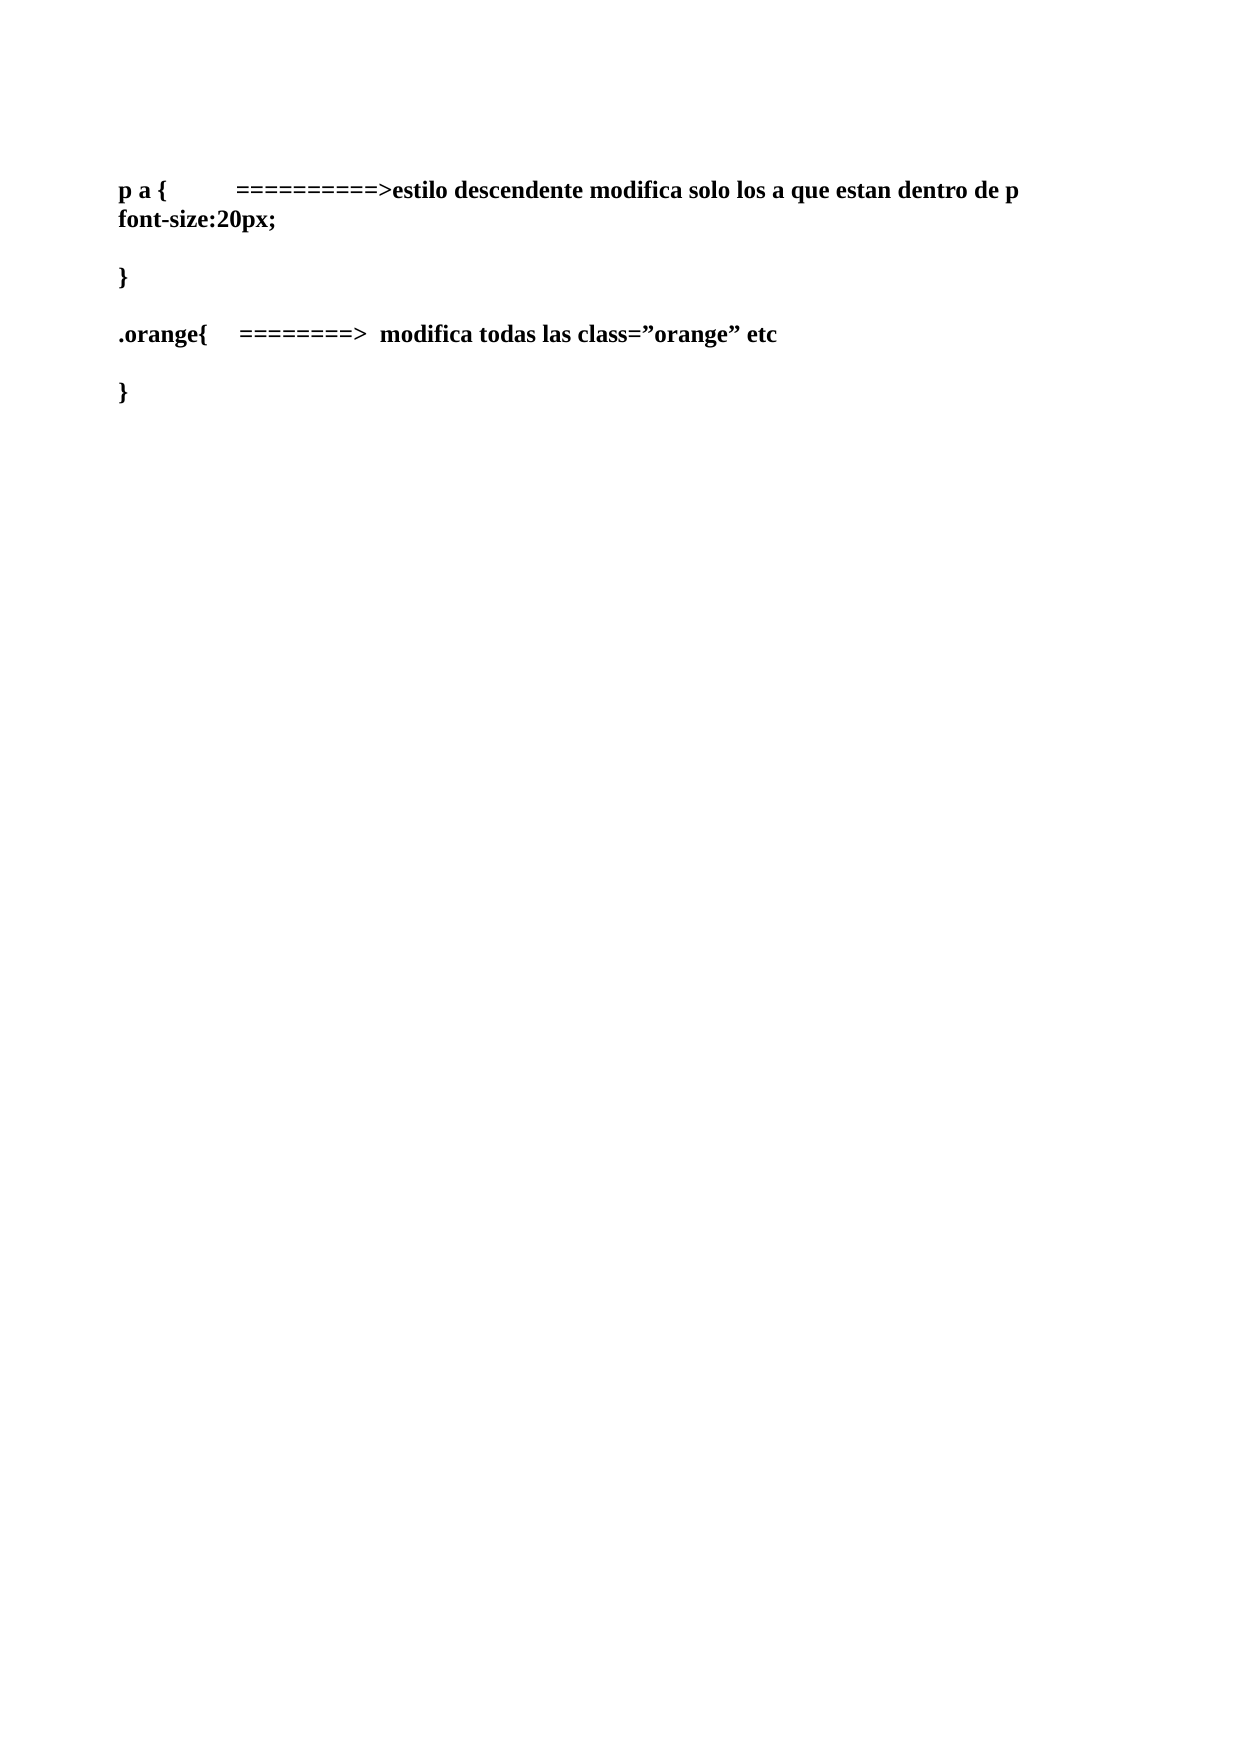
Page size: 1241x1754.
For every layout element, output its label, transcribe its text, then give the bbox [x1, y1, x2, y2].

text } [118, 377, 1122, 406]
text } [118, 262, 1122, 291]
text font-size:20px; [118, 204, 1122, 233]
text p a { ==========>estilo descendente modifica solo los a que estan dentro de p [118, 176, 1122, 204]
text .orange{ ========> modifica todas las class=”orange” etc [118, 319, 1122, 348]
